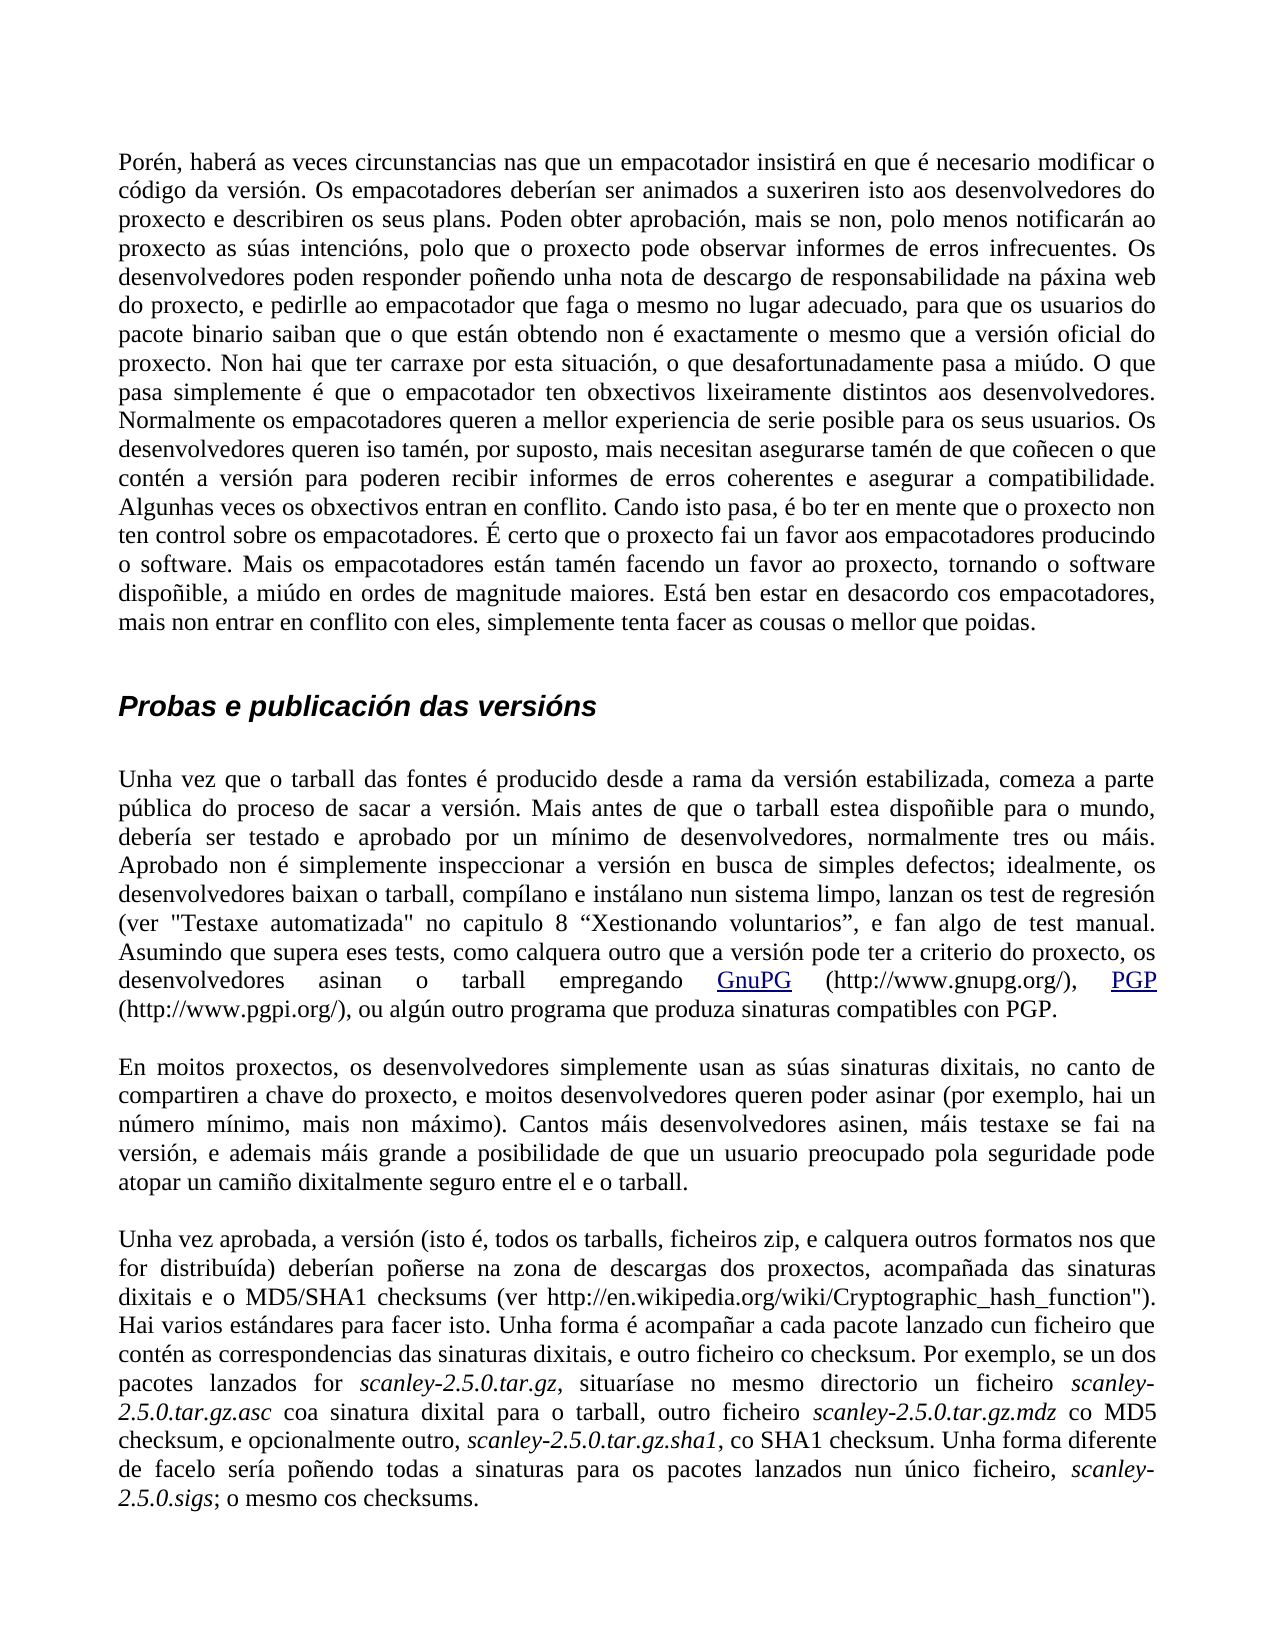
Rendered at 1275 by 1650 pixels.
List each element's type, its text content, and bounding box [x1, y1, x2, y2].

text En moitos proxectos, os desenvolvedores simplemente usan as súas sinaturas dixitais, no canto de compartiren a chave do proxecto, e moitos desenvolvedores queren poder asinar (por exemplo, hai un número mínimo, mais non máximo). Cantos máis desenvolvedores asinen, máis testaxe se fai na versión, e ademais máis grande a posibilidade de que un usuario preocupado pola seguridade pode atopar un camiño dixitalmente seguro entre el e o tarball. [118, 1052, 1157, 1195]
text Porén, haberá as veces circunstancias nas que un empacotador insistirá en que é necesario modificar o código da versión. Os empacotadores deberían ser animados a suxeriren isto aos desenvolvedores do proxecto e describiren os seus plans. Poden obter aprobación, mais se non, polo menos notificarán ao proxecto as súas intencións, polo que o proxecto pode observar informes de erros infrecuentes. Os desenvolvedores poden responder poñendo unha nota de descargo de responsabilidade na páxina web do proxecto, e pedirlle ao empacotador que faga o mesmo no lugar adecuado, para que os usuarios do pacote binario saiban que o que están obtendo non é exactamente o mesmo que a versión oficial do proxecto. Non hai que ter carraxe por esta situación, o que desafortunadamente pasa a miúdo. O que pasa simplemente é que o empacotador ten obxectivos lixeiramente distintos aos desenvolvedores. Normalmente os empacotadores queren a mellor experiencia de serie posible para os seus usuarios. Os desenvolvedores queren iso tamén, por suposto, mais necesitan asegurarse tamén de que coñecen o que contén a versión para poderen recibir informes de erros coherentes e asegurar a compatibilidade. Algunhas veces os obxectivos entran en conflito. Cando isto pasa, é bo ter en mente que o proxecto non ten control sobre os empacotadores. É certo que o proxecto fai un favor aos empacotadores producindo o software. Mais os empacotadores están tamén facendo un favor ao proxecto, tornando o software dispoñible, a miúdo en ordes de magnitude maiores. Está ben estar en desacordo cos empacotadores, mais non entrar en conflito con eles, simplemente tenta facer as cousas o mellor que poidas. [118, 147, 1157, 636]
text Unha vez aprobada, a versión (isto é, todos os tarballs, ficheiros zip, e calquera outros formatos nos que for distribuída) deberían poñerse na zona de descargas dos proxectos, acompañada das sinaturas dixitais e o MD5/SHA1 checksums (ver http://en.wikipedia.org/wiki/Cryptographic_hash_function"). Hai varios estándares para facer isto. Unha forma é acompañar a cada pacote lanzado cun ficheiro que contén as correspondencias das sinaturas dixitais, e outro ficheiro co checksum. Por exemplo, se un dos pacotes lanzados for scanley-2.5.0.tar.gz, situaríase no mesmo directorio un ficheiro scanley-2.5.0.tar.gz.asc coa sinatura dixital para o tarball, outro ficheiro scanley-2.5.0.tar.gz.mdz co MD5 checksum, e opcionalmente outro, scanley-2.5.0.tar.gz.sha1, co SHA1 checksum. Unha forma diferente de facelo sería poñendo todas a sinaturas para os pacotes lanzados nun único ficheiro, scanley-2.5.0.sigs; o mesmo cos checksums. [118, 1224, 1157, 1512]
subtitle Probas e publicación das versións [118, 689, 1157, 723]
text Unha vez que o tarball das fontes é producido desde a rama da versión estabilizada, comeza a parte pública do proceso de sacar a versión. Mais antes de que o tarball estea dispoñible para o mundo, debería ser testado e aprobado por un mínimo de desenvolvedores, normalmente tres ou máis. Aprobado non é simplemente inspeccionar a versión en busca de simples defectos; idealmente, os desenvolvedores baixan o tarball, compílano e instálano nun sistema limpo, lanzan os test de regresión (ver "Testaxe automatizada" no capitulo 8 “Xestionando voluntarios”, e fan algo de test manual. Asumindo que supera eses tests, como calquera outro que a versión pode ter a criterio do proxecto, os desenvolvedores asinan o tarball empregando GnuPG (http://www.gnupg.org/), PGP (http://www.pgpi.org/), ou algún outro programa que produza sinaturas compatibles con PGP. [118, 764, 1157, 1023]
